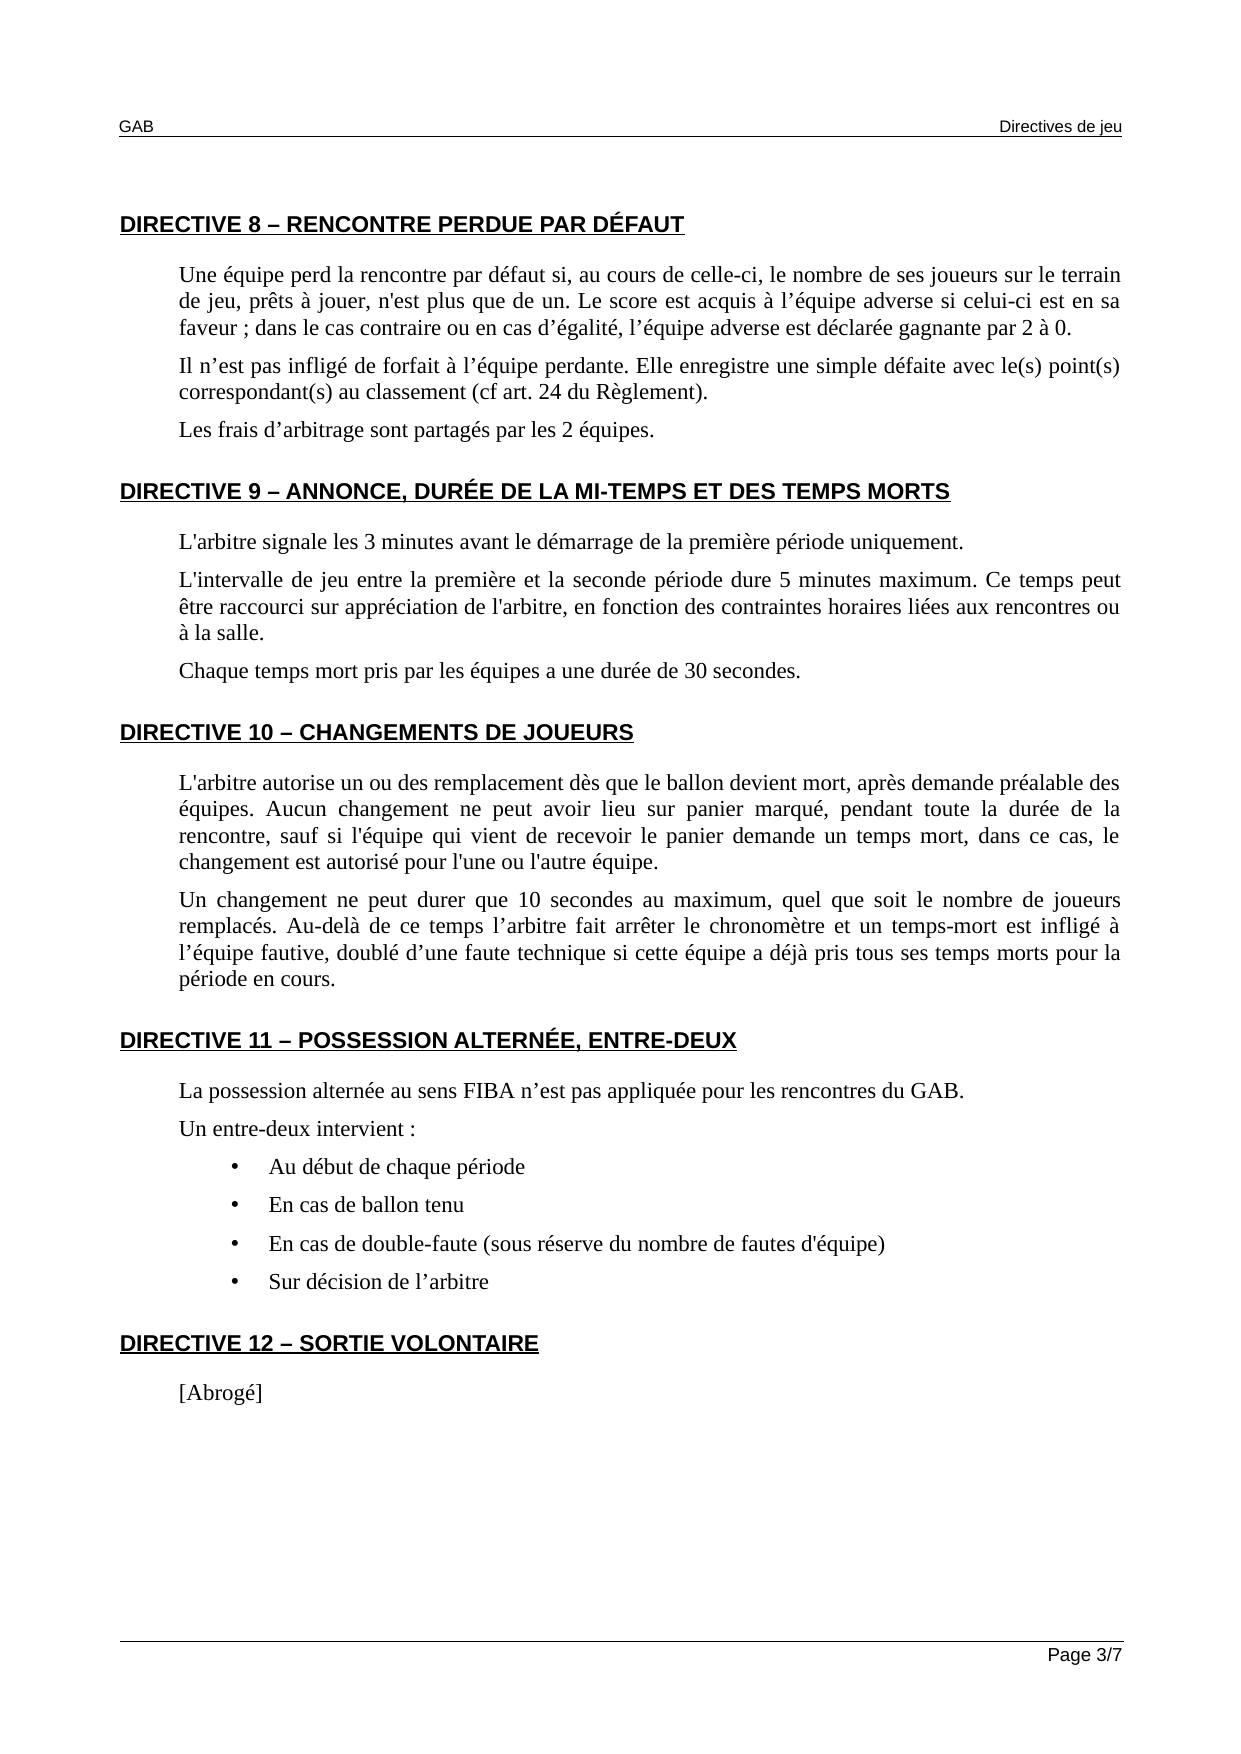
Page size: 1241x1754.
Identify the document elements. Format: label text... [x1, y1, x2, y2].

subtitle DIRECTIVE 11 – POSSESSION ALTERNÉE, ENTRE-DEUX [119, 1027, 1122, 1053]
text L'arbitre signale les 3 minutes avant le démarrage de la première période uniquement. [179, 528, 1122, 555]
text L'arbitre autorise un ou des remplacement dès que le ballon devient mort, après demande préalable des équipes. Aucun changement ne peut avoir lieu sur panier marqué, pendant toute la durée de la rencontre, sauf si l'équipe qui vient de recevoir le panier demande un temps mort, dans ce cas, le changement est autorisé pour l'une ou l'autre équipe. [179, 769, 1122, 874]
text La possession alternée au sens FIBA n’est pas appliquée pour les rencontres du GAB. [179, 1077, 1122, 1103]
text Les frais d’arbitrage sont partagés par les 2 équipes. [179, 417, 1122, 443]
text [Abrogé] [179, 1379, 1122, 1406]
subtitle DIRECTIVE 10 – CHANGEMENTS DE JOUEURS [119, 719, 1122, 745]
text Un changement ne peut durer que 10 secondes au maximum, quel que soit le nombre de joueurs remplacés. Au-delà de ce temps l’arbitre fait arrêter le chronomètre et un temps-mort est infligé à l’équipe fautive, doublé d’une faute technique si cette équipe a déjà pris tous ses temps morts pour la période en cours. [179, 886, 1122, 992]
subtitle DIRECTIVE 9 – ANNONCE, DURÉE DE LA MI-TEMPS ET DES TEMPS MORTS [119, 478, 1122, 505]
text Il n’est pas infligé de forfait à l’équipe perdante. Elle enregistre une simple défaite avec le(s) point(s) correspondant(s) au classement (cf art. 24 du Règlement). [179, 352, 1122, 405]
text Chaque temps mort pris par les équipes a une durée de 30 secondes. [179, 657, 1122, 684]
text L'intervalle de jeu entre la première et la seconde période dure 5 minutes maximum. Ce temps peut être raccourci sur appréciation de l'arbitre, en fonction des contraintes horaires liées aux rencontres ou à la salle. [179, 566, 1122, 646]
subtitle DIRECTIVE 12 – SORTIE VOLONTAIRE [119, 1329, 1122, 1356]
list Au début de chaque période [231, 1153, 1122, 1180]
subtitle DIRECTIVE 8 – RENCONTRE PERDUE PAR DÉFAUT [119, 211, 1122, 238]
text Une équipe perd la rencontre par défaut si, au cours de celle-ci, le nombre de ses joueurs sur le terrain de jeu, prêts à jouer, n'est plus que de un. Le score est acquis à l’équipe adverse si celui-ci est en sa faveur ; dans le cas contraire ou en cas d’égalité, l’équipe adverse est déclarée gagnante par 2 à 0. [179, 261, 1122, 340]
list Sur décision de l’arbitre [231, 1268, 1122, 1294]
list En cas de double-faute (sous réserve du nombre de fautes d'équipe) [231, 1229, 1122, 1256]
list En cas de ballon tenu [231, 1191, 1122, 1218]
text Un entre-deux intervient : [179, 1115, 1122, 1142]
